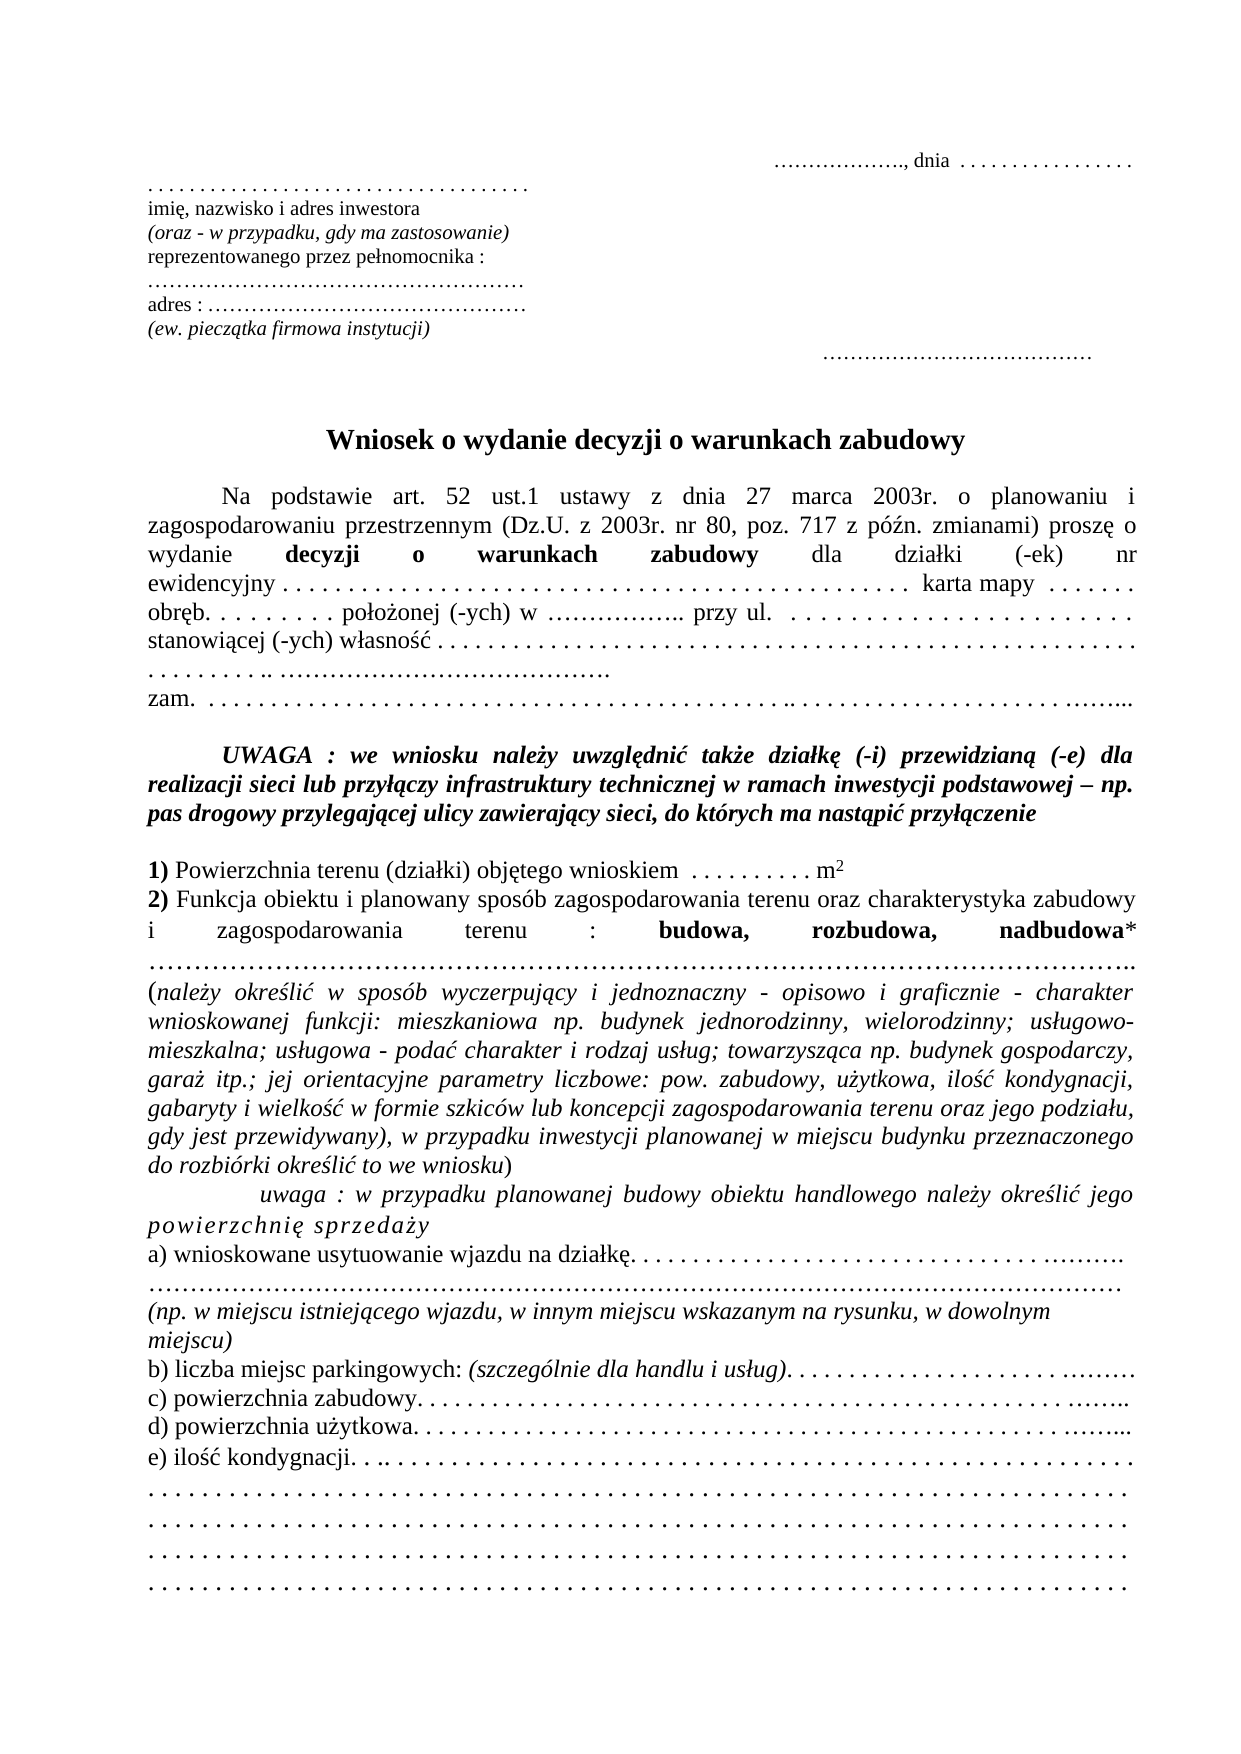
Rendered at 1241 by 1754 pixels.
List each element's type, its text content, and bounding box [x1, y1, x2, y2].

text .................................................... [148, 268, 1093, 292]
text UWAGA : we wniosku należy uwzględnić także działkę (-i) przewidzianą (-e) dla realizacji sieci lub przyłączy infrastruktury technicznej w ramach inwestycji podstawowej – np. pas drogowy przylegającej ulicy zawierający sieci, do których ma nastąpić przyłączenie [148, 741, 1137, 827]
text c) powierzchnia zabudowy. . . . . . . . . . . . . . . . . . . . . . . . . . . . . . . . . . . . . . . . . . . . . . . . . . . . …….. [148, 1383, 1137, 1411]
subtitle Wniosek o wydanie decyzji o warunkach zabudowy [148, 422, 1093, 455]
text (np. w miejscu istniejącego wjazdu, w innym miejscu wskazanym na rysunku, w dowolnym miejscu) [148, 1296, 1137, 1354]
text (ew. pieczątka firmowa instytucji) [148, 316, 1093, 340]
text ………………………………… [148, 340, 1093, 364]
text d) powierzchnia użytkowa. . . . . . . . . . . . . . . . . . . . . . . . . . . . . . . . . . . . . . . . . . . . . . . . . . . . ……... [148, 1411, 1137, 1440]
text ………………., dnia . . . . . . . . . . . . . . . . . [148, 148, 1137, 172]
text adres : ............................................ [148, 292, 1093, 316]
text reprezentowanego przez pełnomocnika : [148, 244, 1093, 268]
text 1) Powierzchnia terenu (działki) objętego wnioskiem . . . . . . . . . . m2 [148, 856, 1137, 884]
text . . . . . . . . . . . . . . . . . . . . . . . . . . . . . . . . . . . . . [148, 172, 1093, 196]
text Na podstawie art. 52 ust.1 ustawy z dnia 27 marca 2003r. o planowaniu i zagospodarowaniu przestrzennym (Dz.U. z 2003r. nr 80, poz. 717 z późn. zmianami) proszę o wydanie decyzji o warunkach zabudowy dla działki (-ek) nr ewidencyjny . . . . . . . . . . . . . . . . . . . . . . . . . . . . . . . . . . . . . . . . . . . . . . . . karta mapy . . . . . . . obręb. . . . . . . . . położonej (-ych) w …………….. przy ul. . . . . . . . . . . . . . . . . . . . . . . . stanowiącej (-ych) własność . . . . . . . . . . . . . . . . . . . . . . . . . . . . . . . . . . . . . . . . . . . . . . . . . . . . . . . . . . . . . . . . . .. …………………………………. [148, 479, 1137, 683]
text zam. . . . . . . . . . . . . . . . . . . . . . . . . . . . . . . . . . . . . . . . . . . . . . . .. . . . . . . . . . . . . . . . . . . . . . ……... [148, 683, 1137, 712]
text 2) Funkcja obiektu i planowany sposób zagospodarowania terenu oraz charakterystyka zabudowy i zagospodarowania terenu : budowa, rozbudowa, nadbudowa* ……………………………………………………………………………………………….. (należy określić w sposób wyczerpujący i jednoznaczny - opisowo i graficznie - charakter wnioskowanej funkcji: mieszkaniowa np. budynek jednorodzinny, wielorodzinny; usługowo-mieszkalna; usługowa - podać charakter i rodzaj usług; towarzysząca np. budynek gospodarczy, garaż itp.; jej orientacyjne parametry liczbowe: pow. zabudowy, użytkowa, ilość kondygnacji, gabaryty i wielkość w formie szkiców lub koncepcji zagospodarowania terenu oraz jego podziału, gdy jest przewidywany), w przypadku inwestycji planowanej w miejscu budynku przeznaczonego do rozbiórki określić to we wniosku) [148, 884, 1137, 1179]
text a) wnioskowane usytuowanie wjazdu na działkę. . . . . . . . . . . . . . . . . . . . . . . . . . . . . . . . . ………. [148, 1239, 1137, 1268]
text ……………………………………………………………………………………………………… [148, 1268, 1137, 1296]
text b) liczba miejsc parkingowych: (szczególnie dla handlu i usług). . . . . . . . . . . . . . . . . . . . . . ……… [148, 1354, 1137, 1383]
text uwaga : w przypadku planowanej budowy obiektu handlowego należy określić jego powierzchnię sprzedaży [148, 1179, 1137, 1239]
text (oraz - w przypadku, gdy ma zastosowanie) [148, 220, 1093, 244]
text e) ilość kondygnacji. . .. . . . . . . . . . . . . . . . . . . . . . . . . . . . . . . . . . . . . . . . . . . . . . . . . . . . . . . . . . . . . . . . . . . . . . . . . . . . . . . . . . . . . . . . . . . . . . . . . . . . . . . . . . . . . . . . . . . . . . . . . . . . . . . . . . . . . . . . . . . . . . . . . . . . . . . . . . . . . . . . . . . . . . . . . . . . . . . . . . . . . . . . . . . . . . . . . . . . . . . . . . . . . . . . . . . . . . . . . . . . . . . . . . . . . . . . . . . . . . . . . . . . . . . . . . . . . . . . . . . . . . . . . . . . . . . . . . . . . . . . . . . . . . . . . . . . . . . . . . . . . . . . . . . . . . . . . . . . . . . . . . . . . . . . . . . . . . . . . . . . . . . . . . . . [148, 1440, 1137, 1596]
text imię, nazwisko i adres inwestora [148, 196, 1093, 220]
